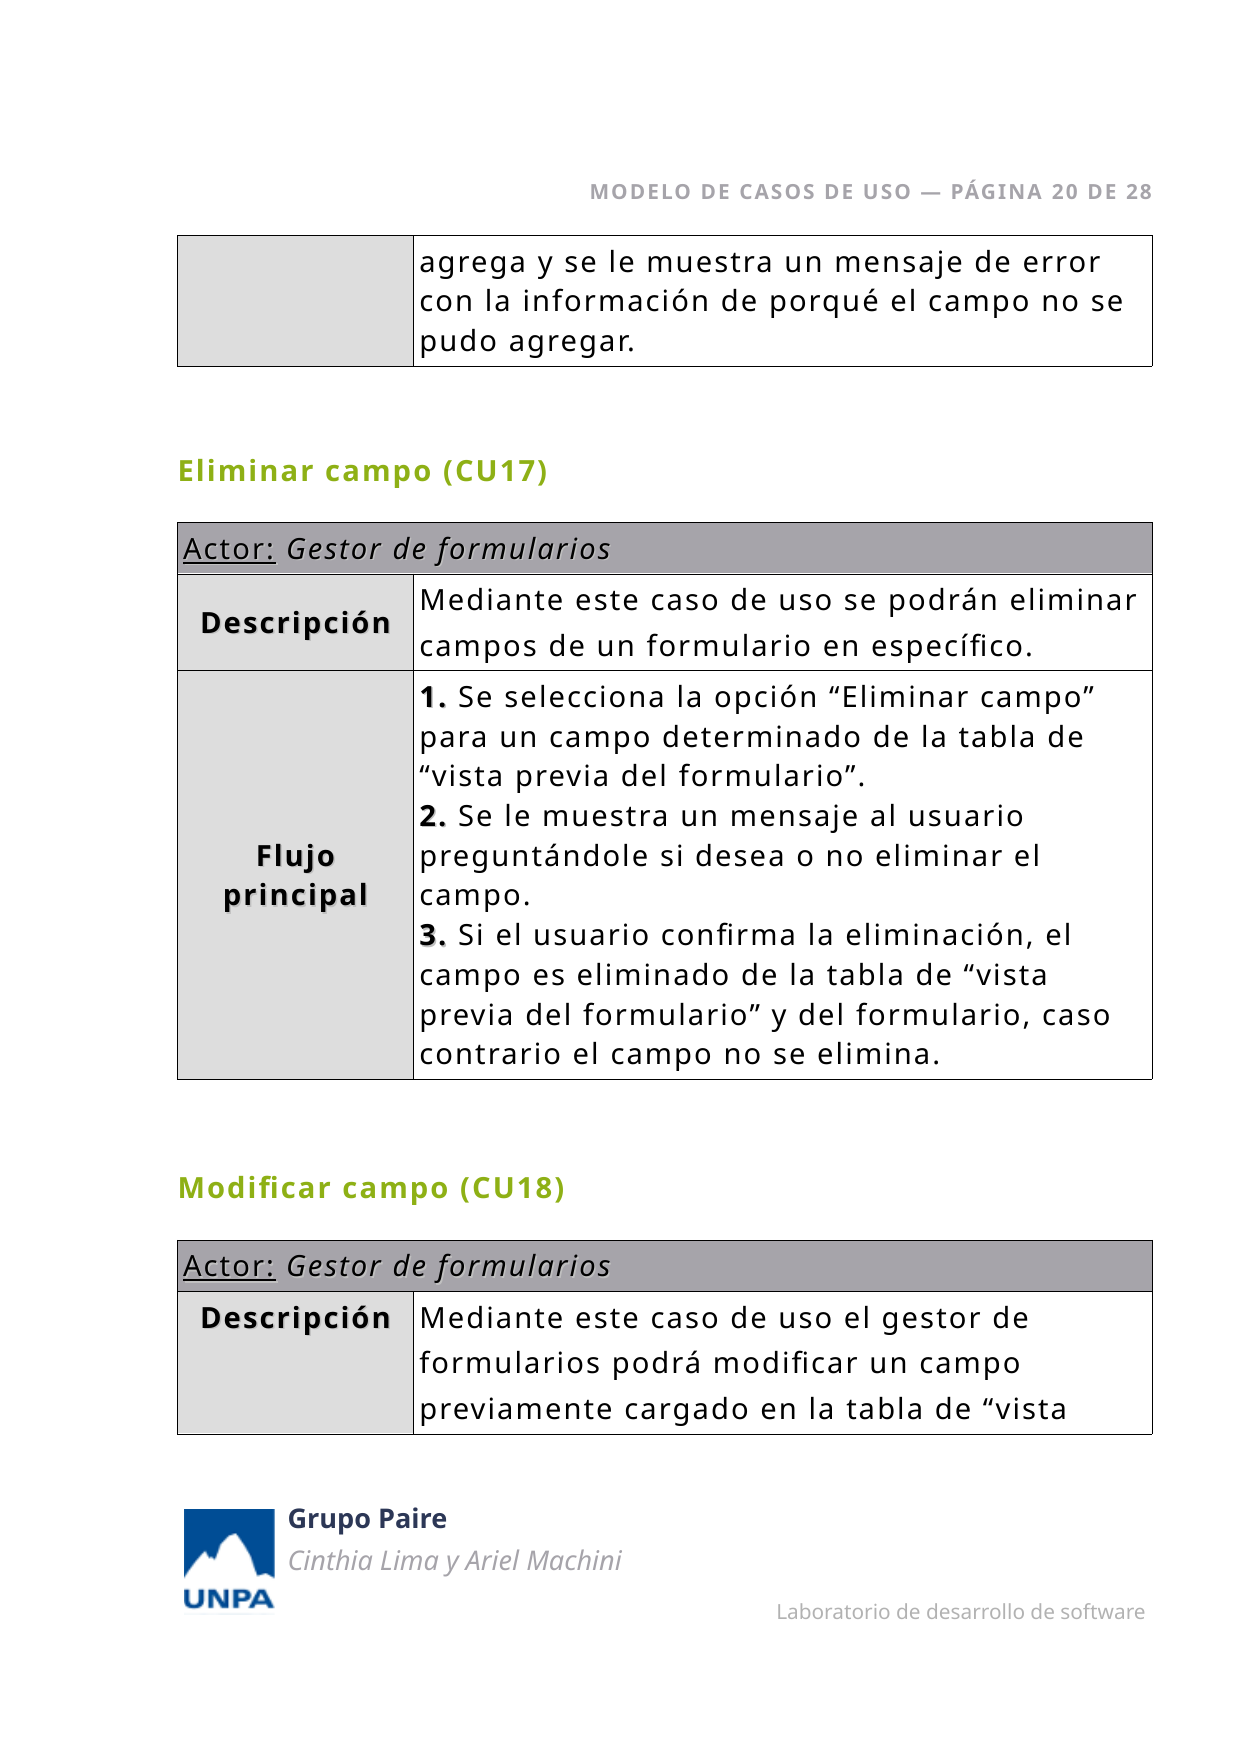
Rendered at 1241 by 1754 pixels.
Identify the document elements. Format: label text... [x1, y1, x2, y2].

table_header Actor: Gestor de formularios [178, 1241, 1152, 1291]
table_cell Mediante este caso de uso el gestor de formularios podrá modificar un campo previamente cargado en la tabla de “vista [414, 1292, 1152, 1433]
table_cell 1. Se selecciona la opción “Eliminar campo” para un campo determinado de la tabla de “vista previa del formulario”. 2. Se le muestra un mensaje al usuario preguntándole si desea o no eliminar el campo. 3. Si el usuario confirma la eliminación, el campo es eliminado de la tabla de “vista previa del formulario” y del formulario, caso contrario el campo no se elimina. [414, 671, 1152, 1079]
table_header Actor: Gestor de formularios [178, 523, 1152, 573]
table_cell Descripción [178, 575, 413, 670]
table_cell Mediante este caso de uso se podrán eliminar campos de un formulario en específico. [414, 575, 1152, 670]
subtitle Eliminar campo (CU17) [177, 450, 1152, 490]
table_cell agrega y se le muestra un mensaje de error con la información de porqué el campo no se pudo agregar. [414, 236, 1152, 366]
picture [184, 1509, 275, 1615]
table_cell [178, 236, 413, 366]
subtitle Modificar campo (CU18) [177, 1168, 1152, 1207]
table_cell Descripción [178, 1292, 413, 1433]
table_cell Flujo principal [178, 671, 413, 1079]
